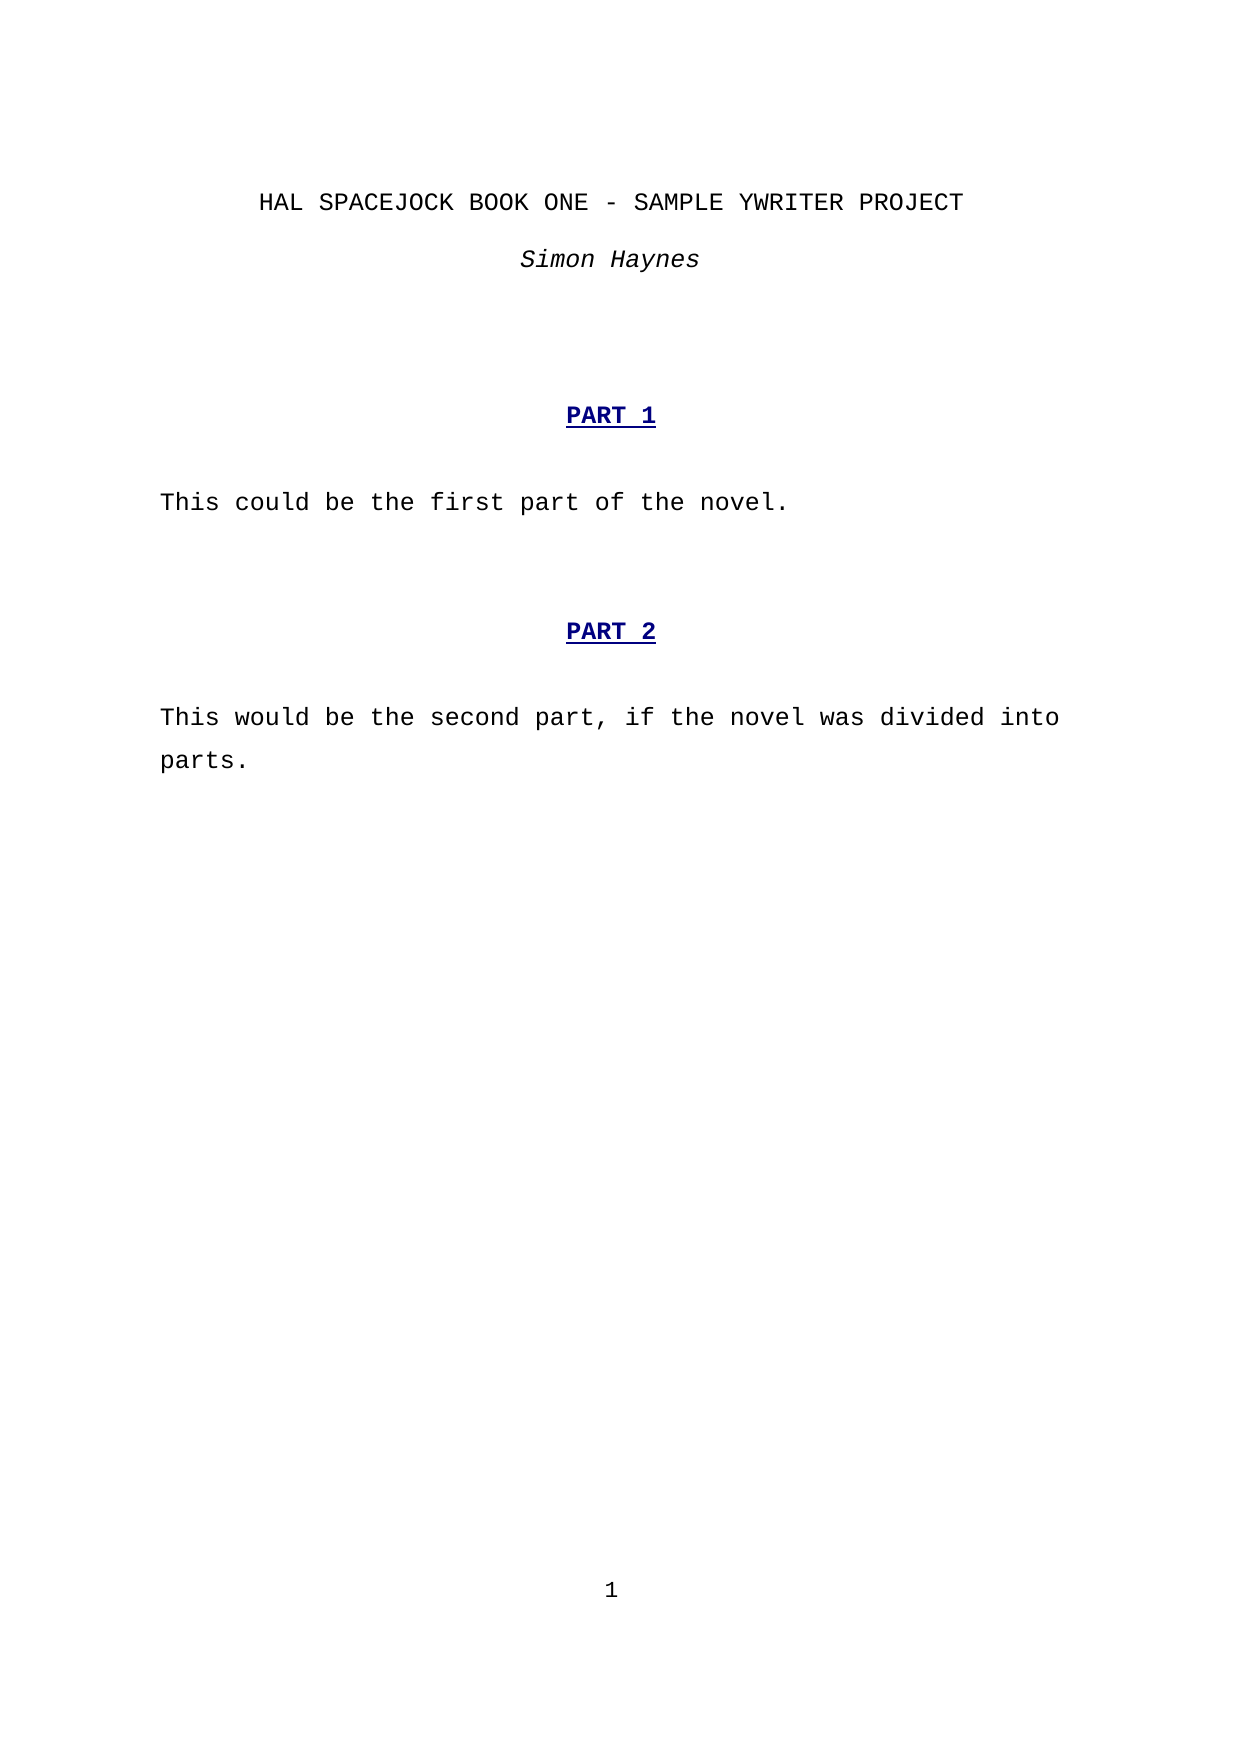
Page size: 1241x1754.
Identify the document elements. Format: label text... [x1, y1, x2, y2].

subtitle Part 2 [159, 605, 1063, 648]
text This would be the second part, if the novel was divided into parts. [159, 691, 1063, 777]
title Hal Spacejock book one - Sample yWriter Project [159, 189, 1063, 217]
text This could be the first part of the novel. [159, 476, 1063, 519]
subtitle Part 1 [159, 389, 1063, 432]
subtitle Simon Haynes [159, 246, 1063, 274]
